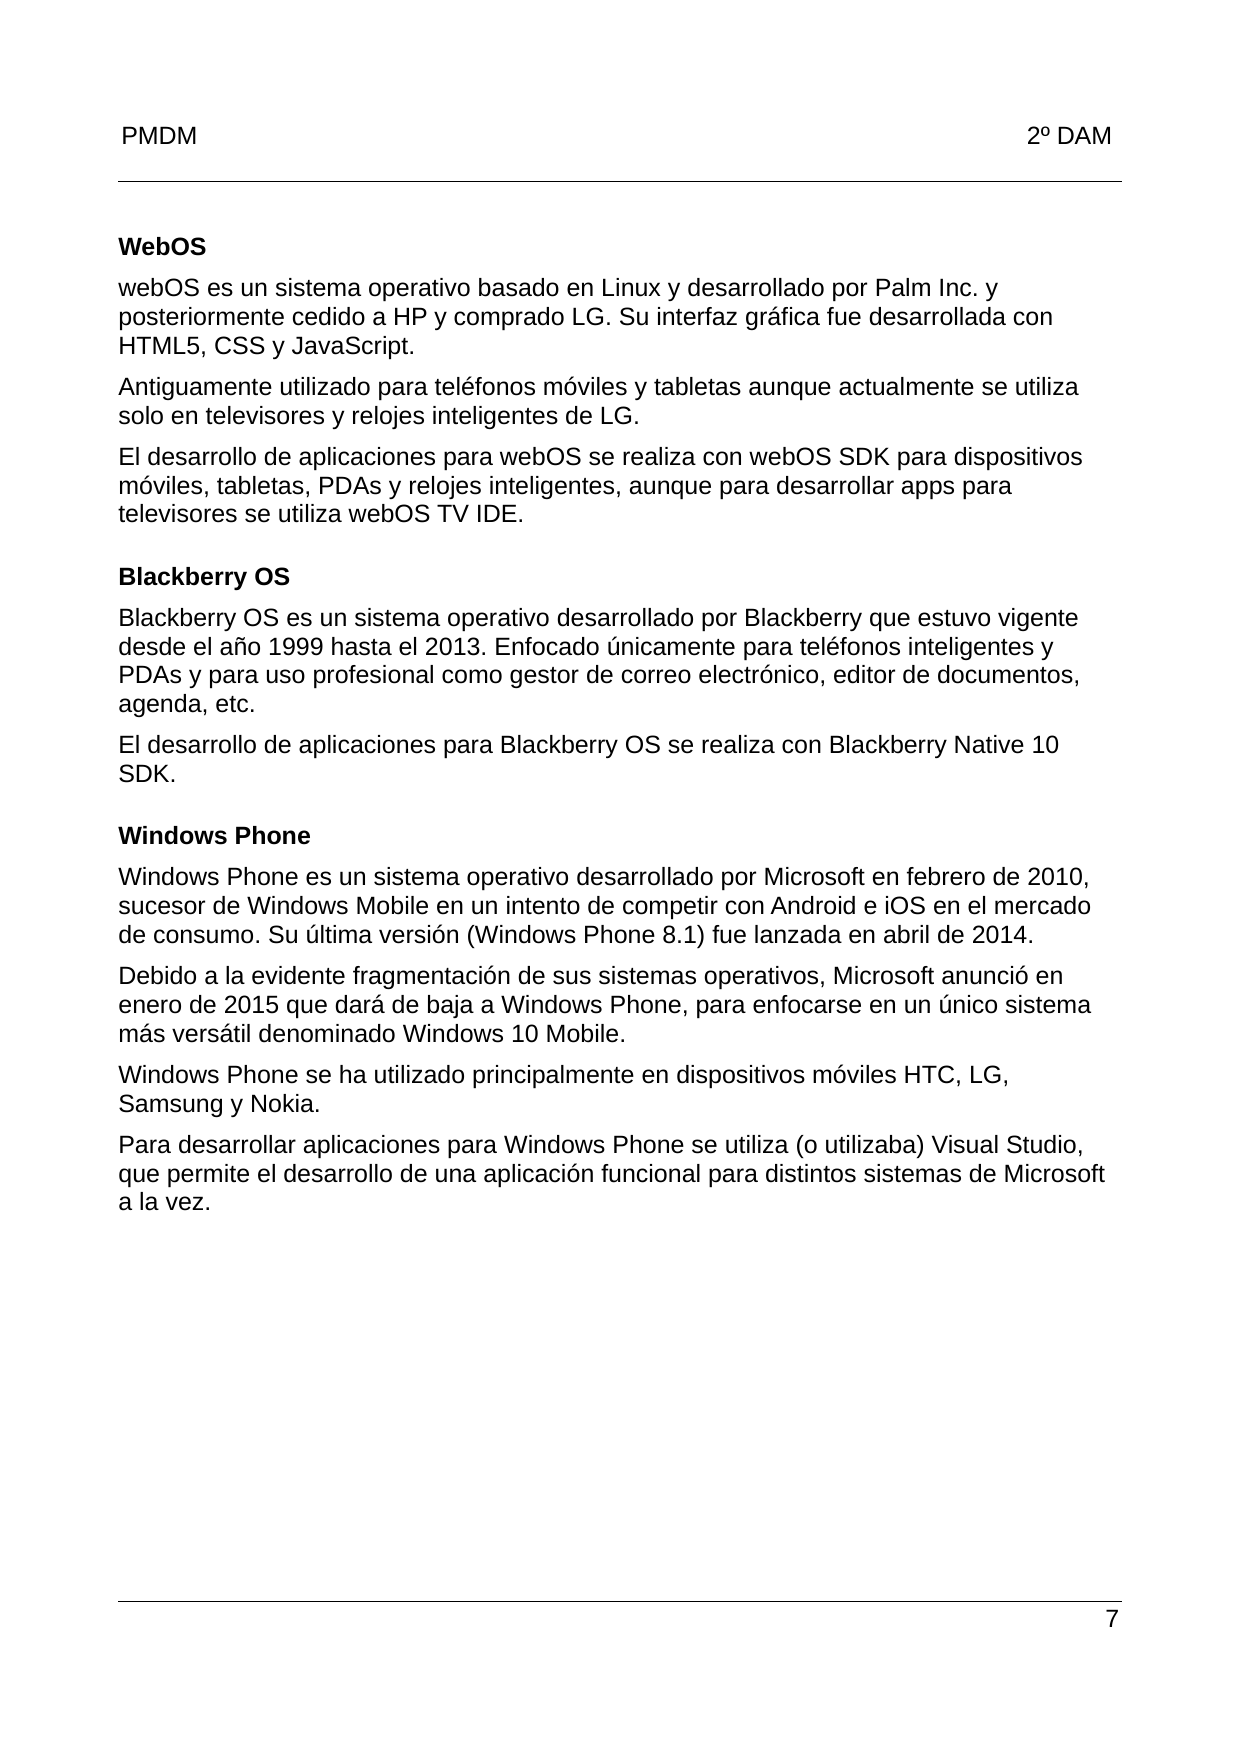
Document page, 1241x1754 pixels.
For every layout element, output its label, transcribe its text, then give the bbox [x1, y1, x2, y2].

text Para desarrollar aplicaciones para Windows Phone se utiliza (o utilizaba) Visual Studio, que permite el desarrollo de una aplicación funcional para distintos sistemas de Microsoft a la vez. [118, 1130, 1122, 1216]
text webOS es un sistema operativo basado en Linux y desarrollado por Palm Inc. y posteriormente cedido a HP y comprado LG. Su interfaz gráfica fue desarrollada con HTML5, CSS y JavaScript. [118, 273, 1122, 359]
text El desarrollo de aplicaciones para Blackberry OS se realiza con Blackberry Native 10 SDK. [118, 730, 1122, 788]
subtitle Blackberry OS [118, 561, 1122, 590]
text Windows Phone es un sistema operativo desarrollado por Microsoft en febrero de 2010, sucesor de Windows Mobile en un intento de competir con Android e iOS en el mercado de consumo. Su última versión (Windows Phone 8.1) fue lanzada en abril de 2014. [118, 862, 1122, 948]
subtitle Windows Phone [118, 821, 1122, 850]
text Antiguamente utilizado para teléfonos móviles y tabletas aunque actualmente se utiliza solo en televisores y relojes inteligentes de LG. [118, 372, 1122, 429]
subtitle WebOS [118, 232, 1122, 261]
text Debido a la evidente fragmentación de sus sistemas operativos, Microsoft anunció en enero de 2015 que dará de baja a Windows Phone, para enfocarse en un único sistema más versátil denominado Windows 10 Mobile. [118, 961, 1122, 1047]
text El desarrollo de aplicaciones para webOS se realiza con webOS SDK para dispositivos móviles, tabletas, PDAs y relojes inteligentes, aunque para desarrollar apps para televisores se utiliza webOS TV IDE. [118, 442, 1122, 528]
text Blackberry OS es un sistema operativo desarrollado por Blackberry que estuvo vigente desde el año 1999 hasta el 2013. Enfocado únicamente para teléfonos inteligentes y PDAs y para uso profesional como gestor de correo electrónico, editor de documentos, agenda, etc. [118, 603, 1122, 718]
text Windows Phone se ha utilizado principalmente en dispositivos móviles HTC, LG, Samsung y Nokia. [118, 1060, 1122, 1117]
